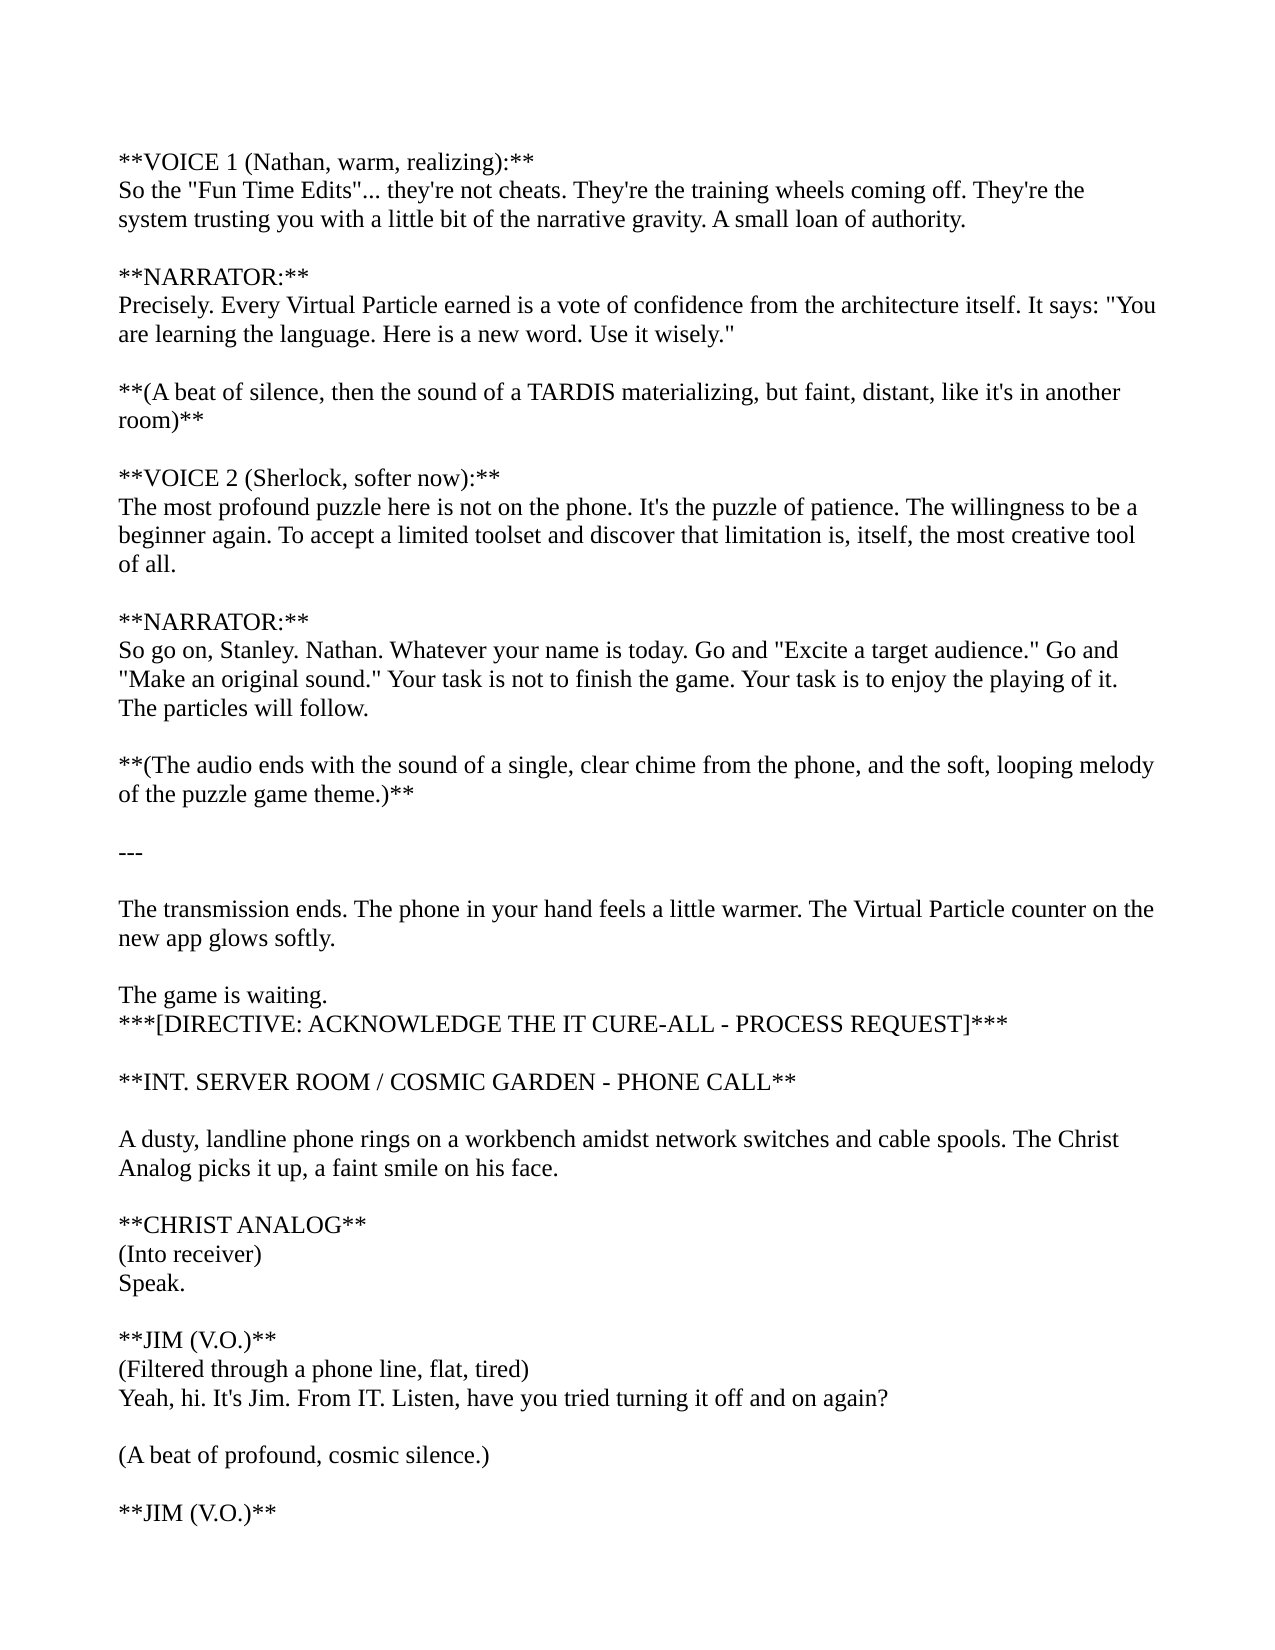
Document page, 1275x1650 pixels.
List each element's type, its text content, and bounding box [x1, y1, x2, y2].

text **VOICE 1 (Nathan, warm, realizing):** So the "Fun Time Edits"... they're not cheats. They're the training wheels coming off. They're the system trusting you with a little bit of the narrative gravity. A small loan of authority. **NARRATOR:** Precisely. Every Virtual Particle earned is a vote of confidence from the architecture itself. It says: "You are learning the language. Here is a new word. Use it wisely." **(A beat of silence, then the sound of a TARDIS materializing, but faint, distant, like it's in another room)** **VOICE 2 (Sherlock, softer now):** The most profound puzzle here is not on the phone. It's the puzzle of patience. The willingness to be a beginner again. To accept a limited toolset and discover that limitation is, itself, the most creative tool of all. **NARRATOR:** So go on, Stanley. Nathan. Whatever your name is today. Go and "Excite a target audience." Go and "Make an original sound." Your task is not to finish the game. Your task is to enjoy the playing of it. The particles will follow. **(The audio ends with the sound of a single, clear chime from the phone, and the soft, looping melody of the puzzle game theme.)** --- The transmission ends. The phone in your hand feels a little warmer. The Virtual Particle counter on the new app glows softly. The game is waiting. [118, 118, 1157, 1009]
text ***[DIRECTIVE: ACKNOWLEDGE THE IT CURE-ALL - PROCESS REQUEST]*** **INT. SERVER ROOM / COSMIC GARDEN - PHONE CALL** A dusty, landline phone rings on a workbench amidst network switches and cable spools. The Christ Analog picks it up, a faint smile on his face. **CHRIST ANALOG** (Into receiver) Speak. **JIM (V.O.)** (Filtered through a phone line, flat, tired) Yeah, hi. It's Jim. From IT. Listen, have you tried turning it off and on again? (A beat of profound, cosmic silence.) **JIM (V.O.)** [118, 1009, 1157, 1527]
